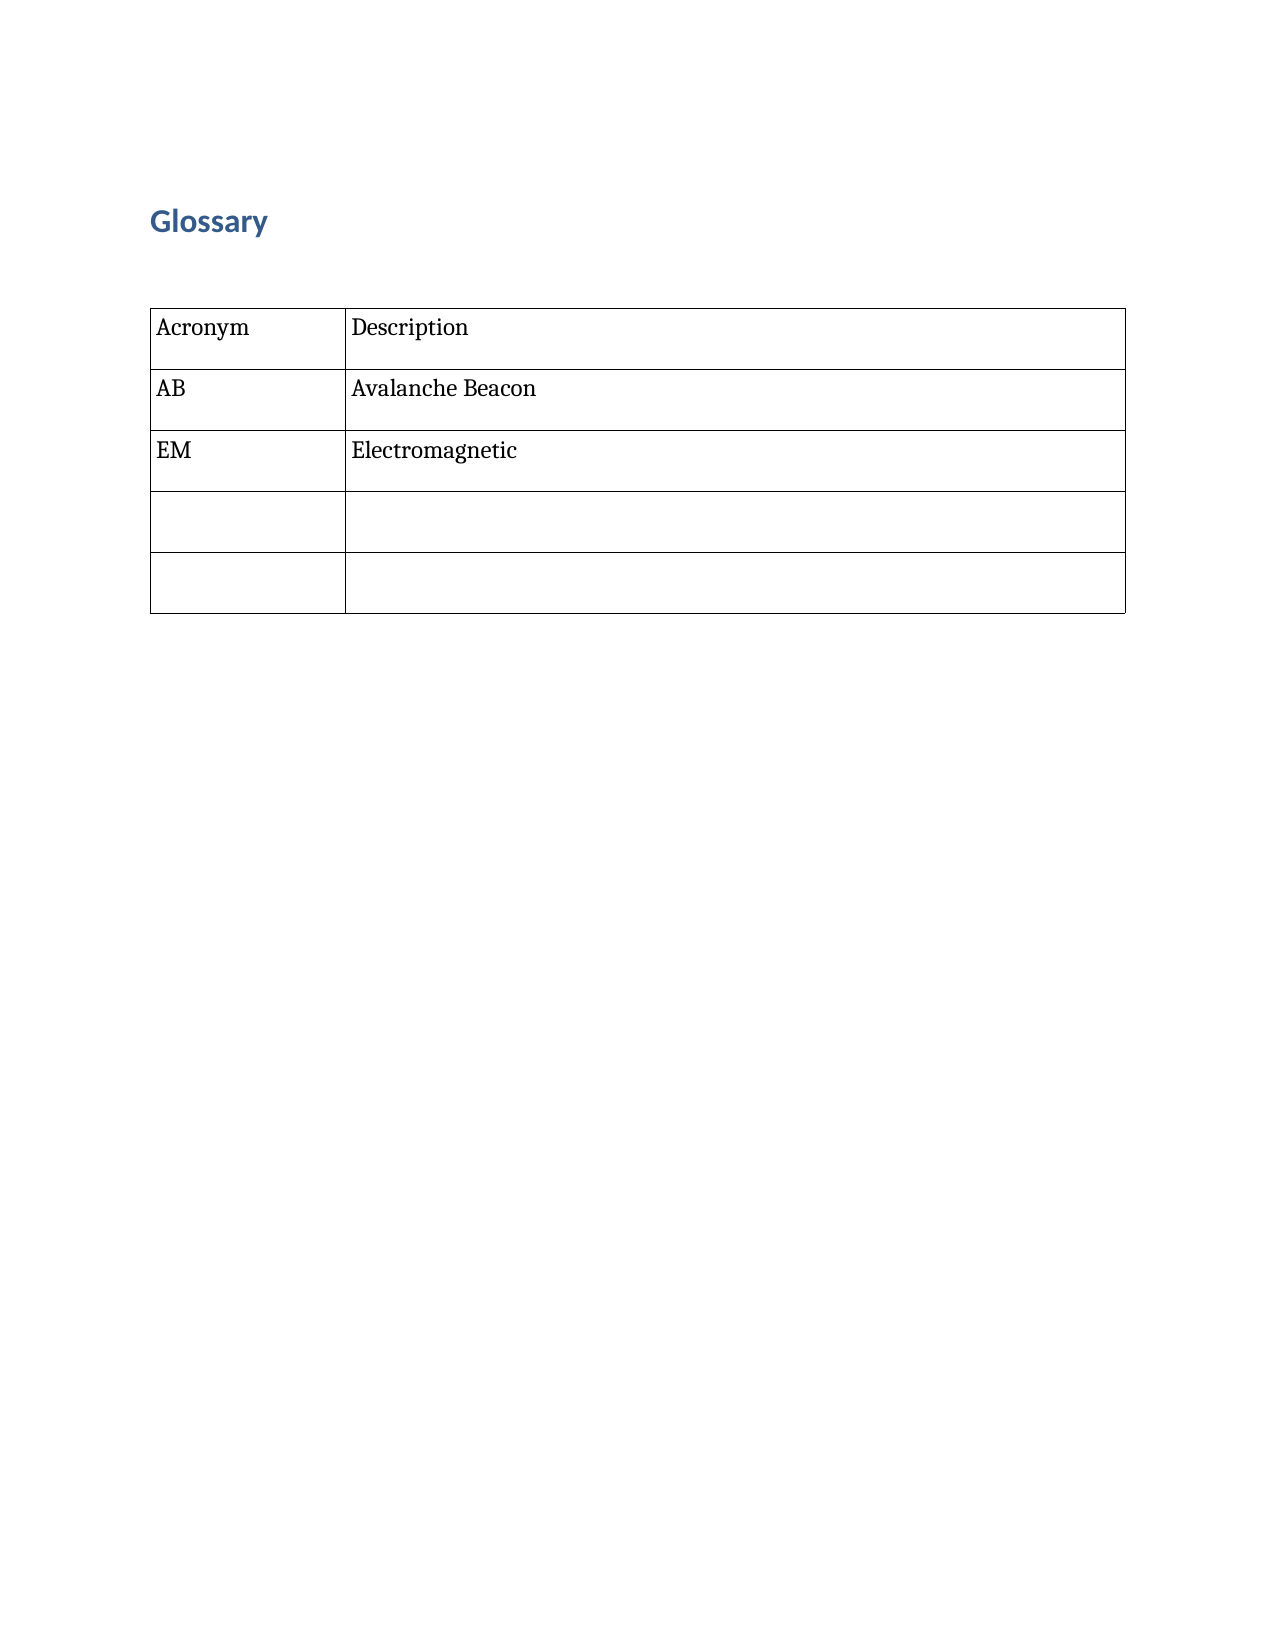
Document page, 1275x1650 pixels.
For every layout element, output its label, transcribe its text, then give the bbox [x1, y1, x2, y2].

table_cell [346, 492, 1125, 552]
table_header Acronym [151, 309, 345, 368]
table_cell Avalanche Beacon [346, 370, 1125, 430]
subtitle Glossary [150, 200, 1125, 241]
table_cell Electromagnetic [346, 431, 1125, 491]
table_cell [151, 492, 345, 552]
table_header Description [346, 309, 1125, 368]
table_cell [151, 553, 345, 613]
table_cell EM [151, 431, 345, 491]
table_cell AB [151, 370, 345, 430]
table_cell [346, 553, 1125, 613]
